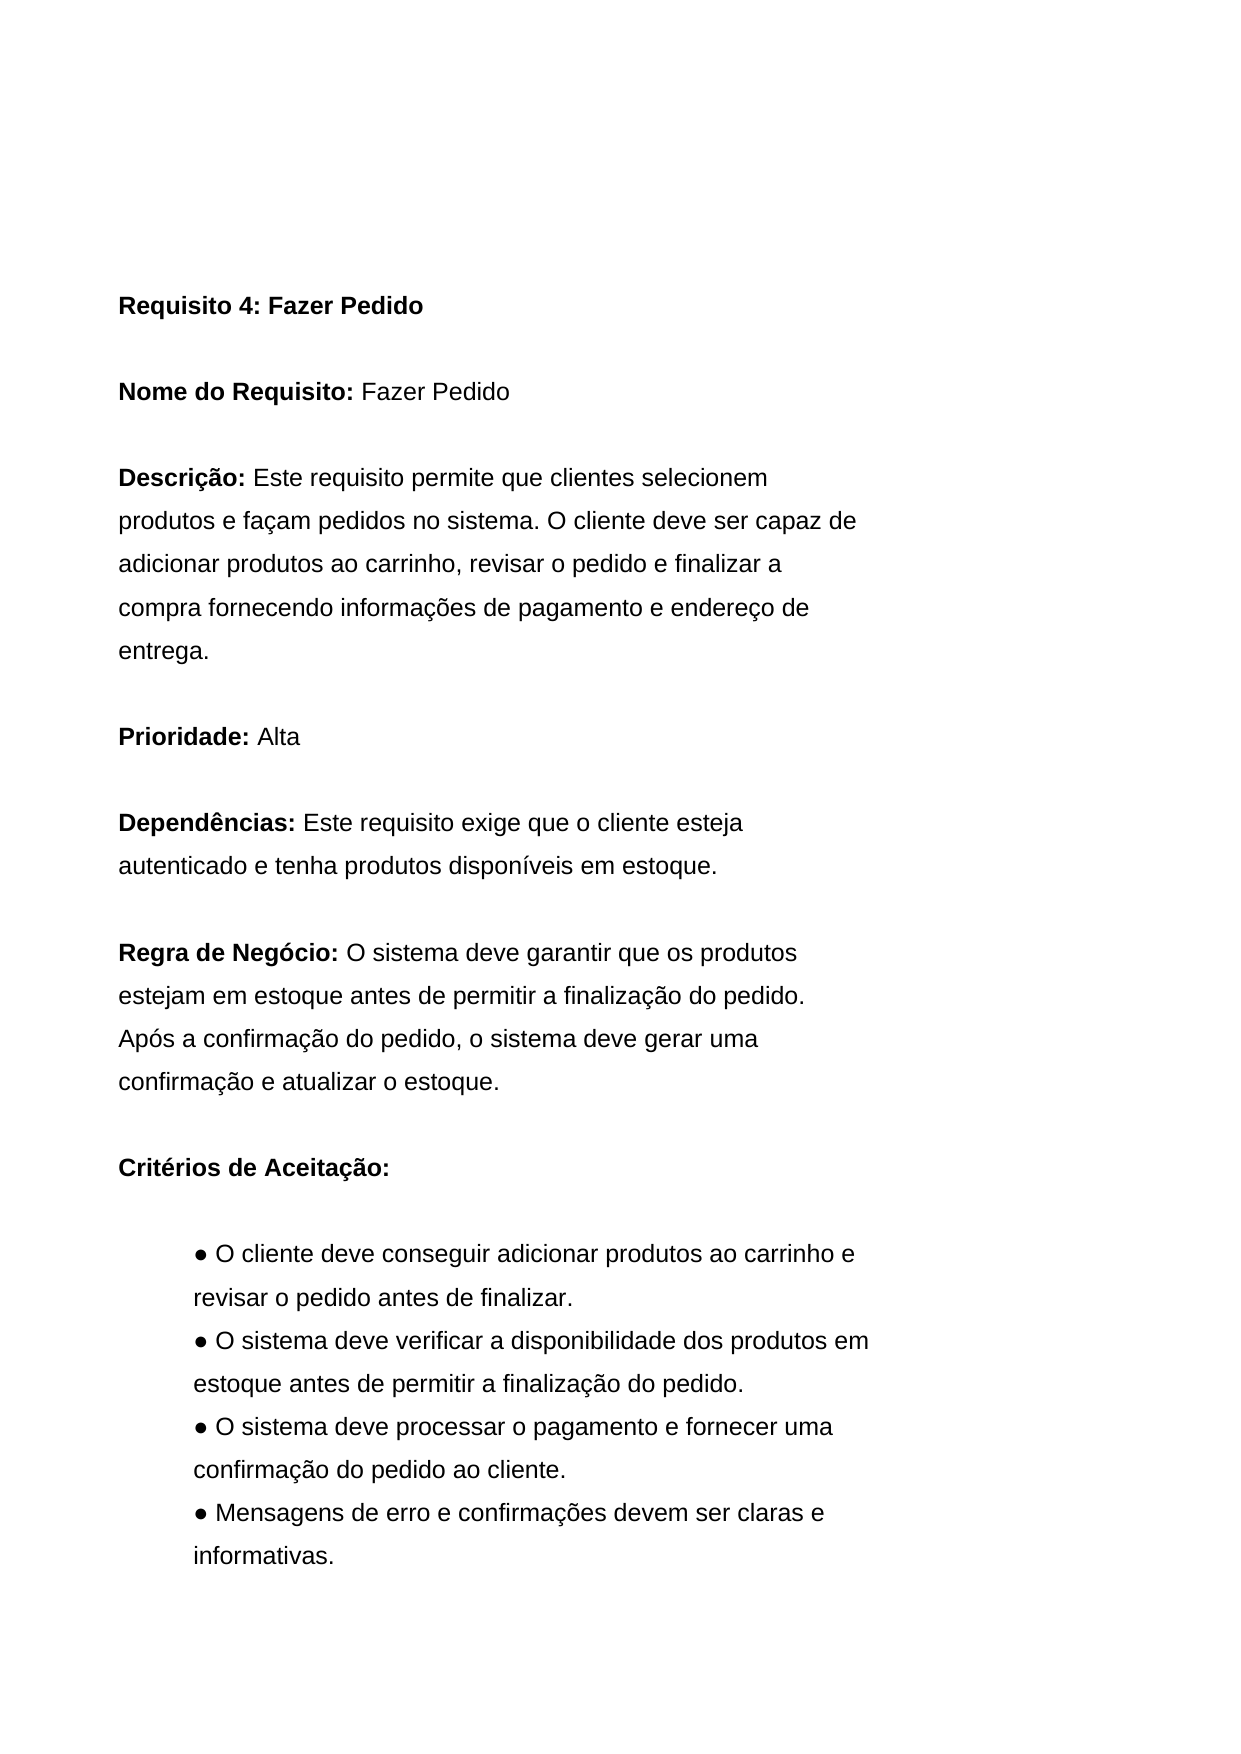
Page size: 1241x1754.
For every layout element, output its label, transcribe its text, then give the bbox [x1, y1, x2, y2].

text ● O cliente deve conseguir adicionar produtos ao carrinho e [193, 1239, 1122, 1268]
text confirmação do pedido ao cliente. [193, 1455, 1122, 1484]
text Após a confirmação do pedido, o sistema deve gerar uma [118, 1024, 1122, 1052]
text Dependências: Este requisito exige que o cliente esteja [118, 808, 1122, 837]
text Descrição: Este requisito permite que clientes selecionem [118, 463, 1122, 492]
text Prioridade: Alta [118, 722, 1122, 751]
text ● O sistema deve processar o pagamento e fornecer uma [193, 1412, 1122, 1441]
text revisar o pedido antes de finalizar. [193, 1282, 1122, 1311]
text autenticado e tenha produtos disponíveis em estoque. [118, 851, 1122, 880]
text informativas. [193, 1541, 1122, 1570]
text estoque antes de permitir a finalização do pedido. [193, 1369, 1122, 1397]
text Regra de Negócio: O sistema deve garantir que os produtos [118, 937, 1122, 966]
text ● O sistema deve verificar a disponibilidade dos produtos em [193, 1326, 1122, 1354]
text compra fornecendo informações de pagamento e endereço de [118, 592, 1122, 621]
text ● Mensagens de erro e confirmações devem ser claras e [193, 1498, 1122, 1527]
text Nome do Requisito: Fazer Pedido [118, 377, 1122, 406]
text estejam em estoque antes de permitir a finalização do pedido. [118, 981, 1122, 1009]
text adicionar produtos ao carrinho, revisar o pedido e finalizar a [118, 549, 1122, 578]
text entrega. [118, 636, 1122, 664]
text Critérios de Aceitação: [118, 1153, 1122, 1182]
text Requisito 4: Fazer Pedido [118, 291, 1122, 319]
text confirmação e atualizar o estoque. [118, 1067, 1122, 1096]
text produtos e façam pedidos no sistema. O cliente deve ser capaz de [118, 506, 1122, 535]
